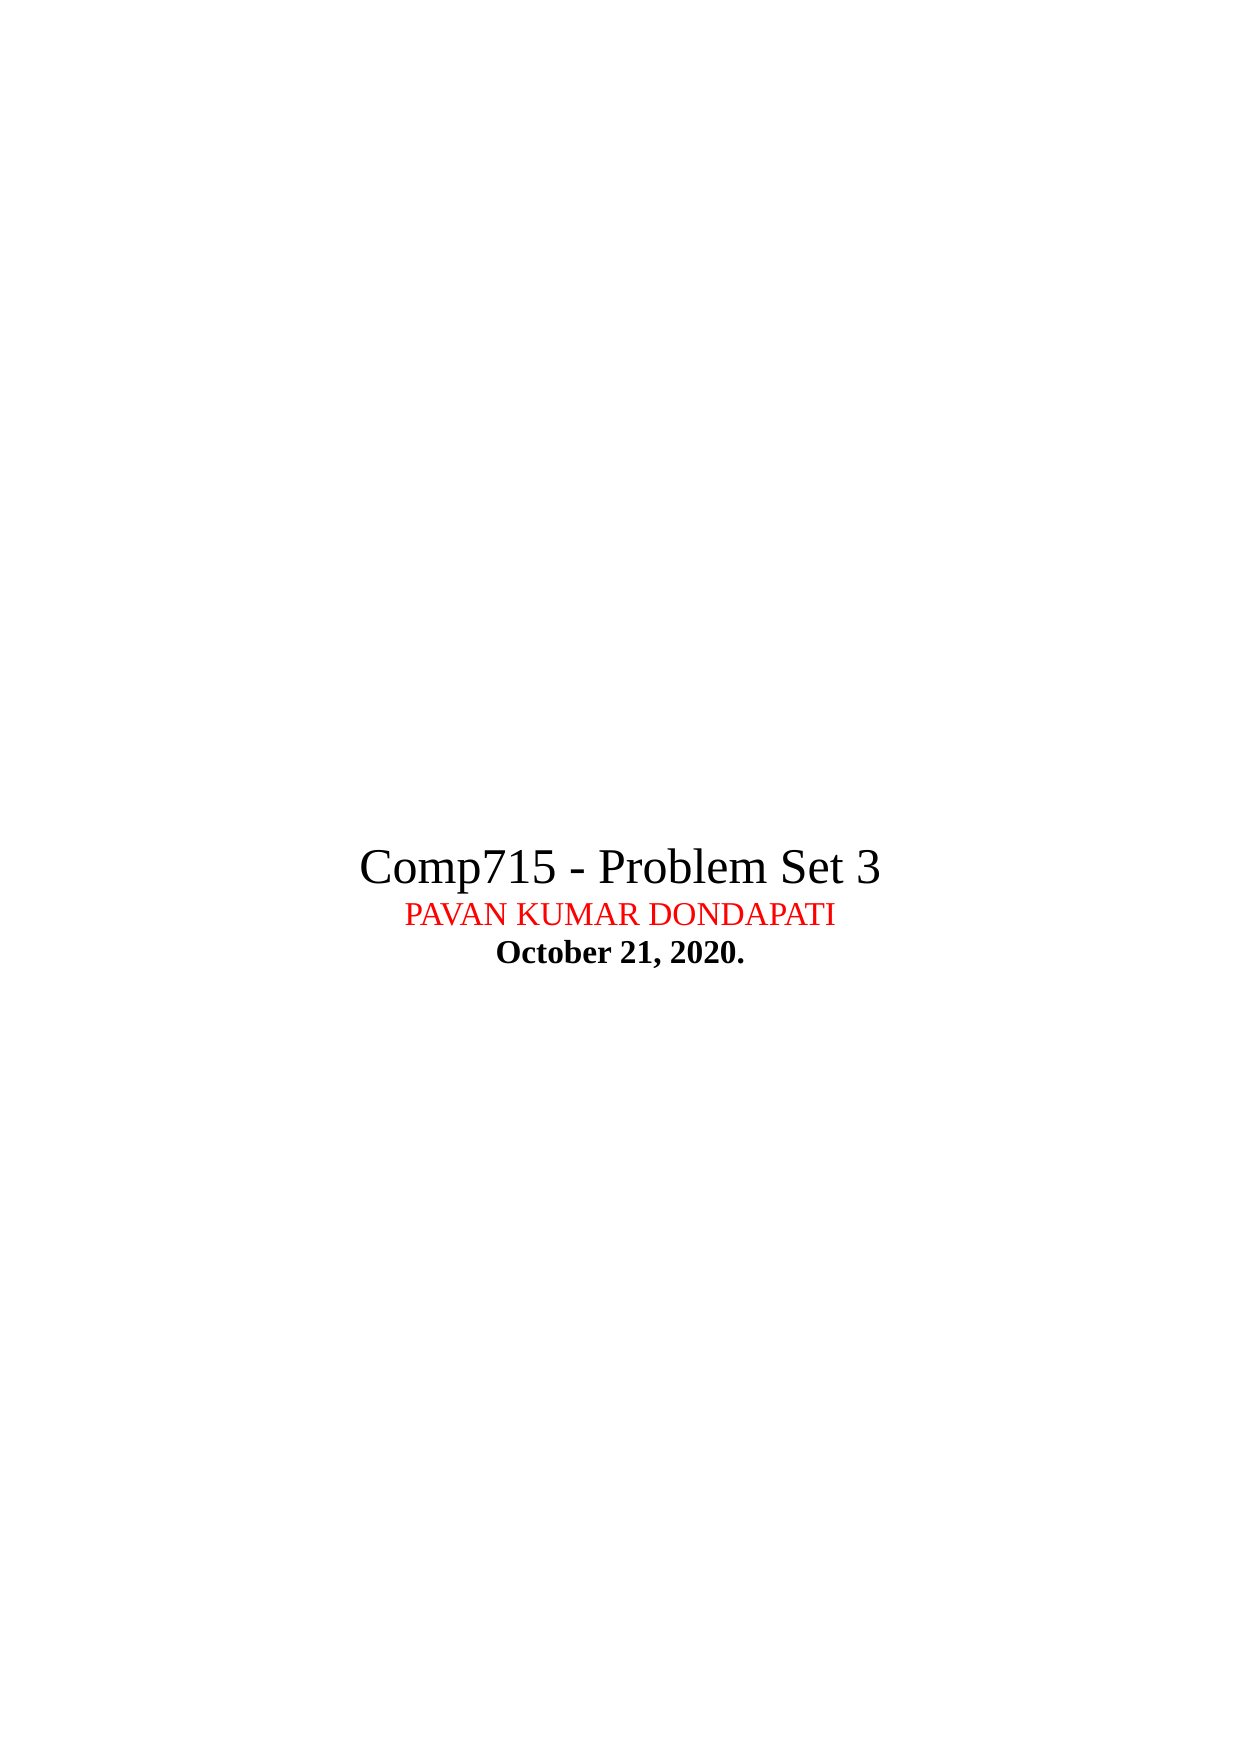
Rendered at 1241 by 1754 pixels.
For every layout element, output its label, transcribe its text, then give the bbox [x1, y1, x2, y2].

text PAVAN KUMAR DONDAPATI [118, 894, 1122, 933]
text October 21, 2020. [118, 933, 1122, 971]
text Comp715 - Problem Set 3 [118, 837, 1122, 894]
